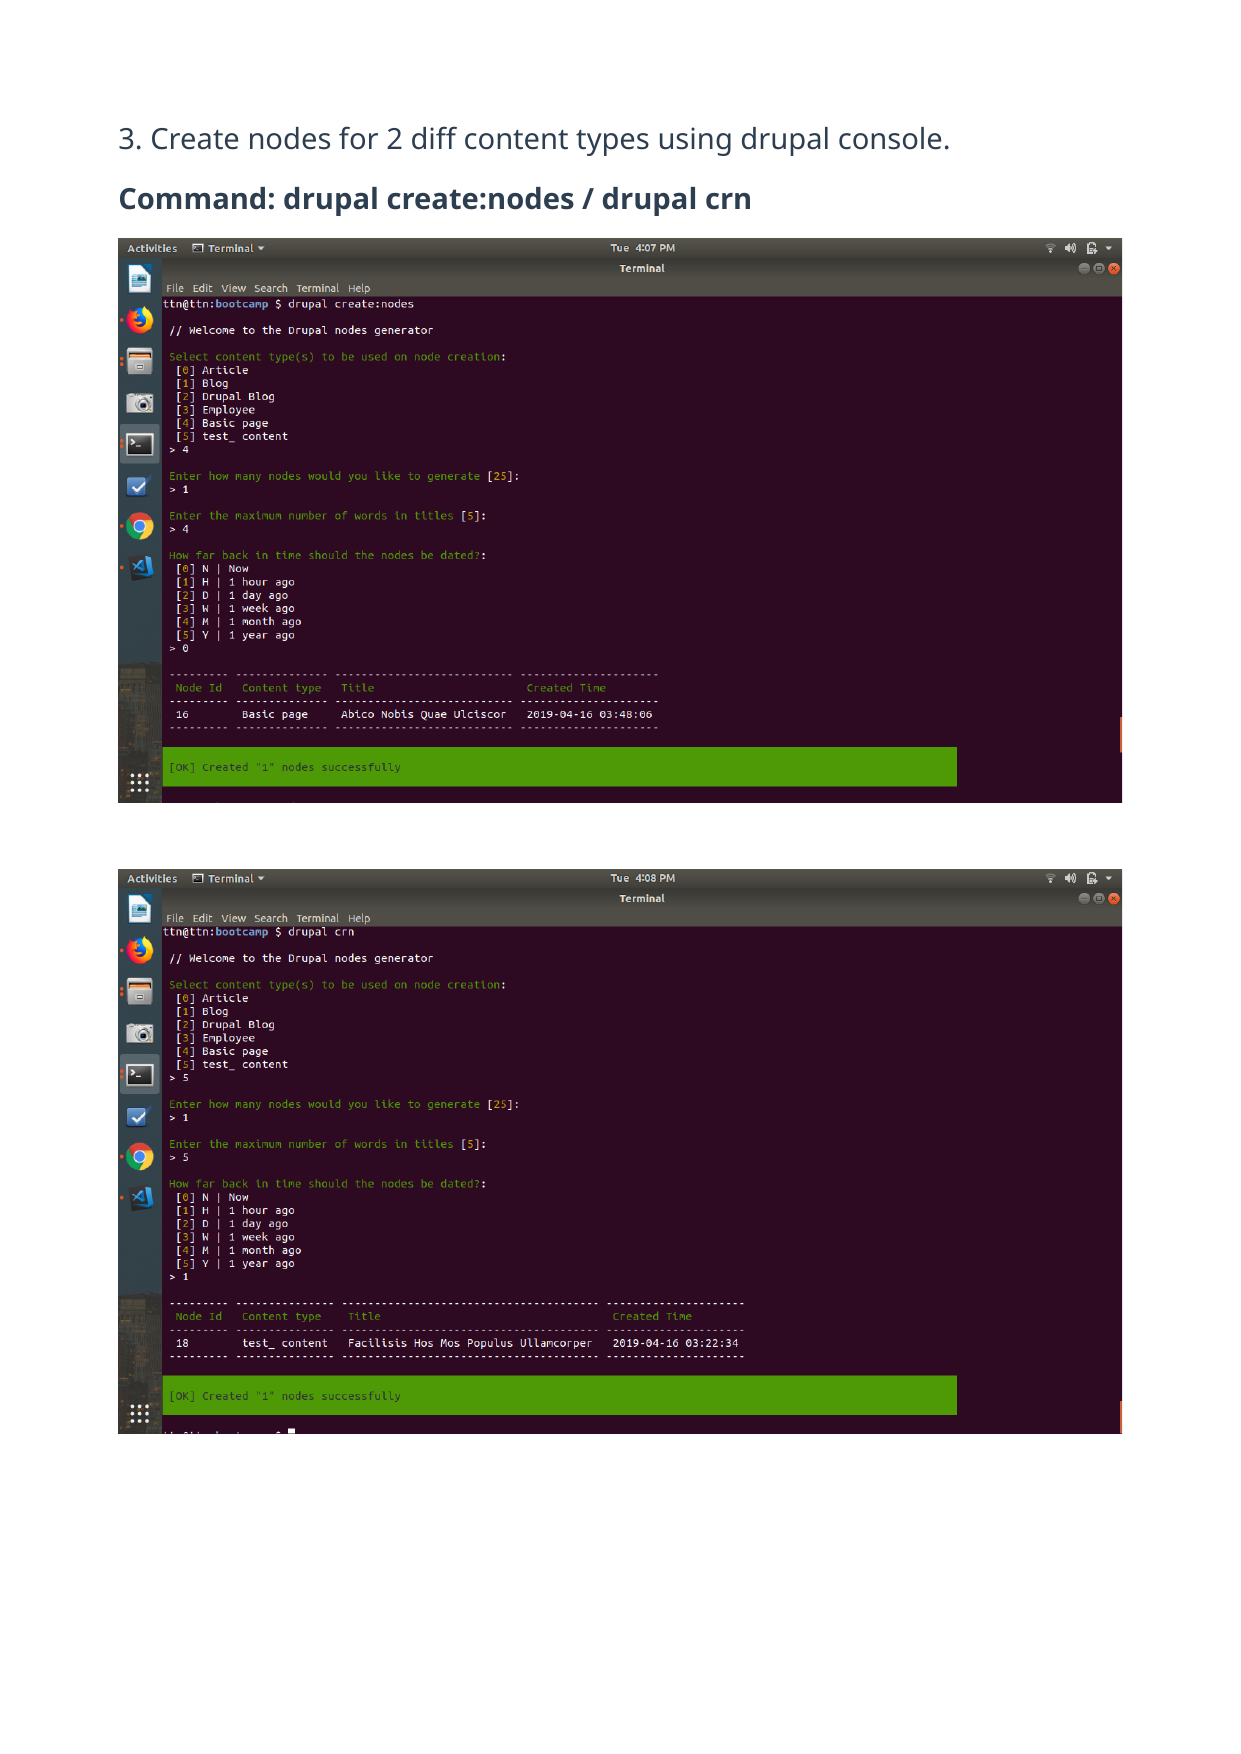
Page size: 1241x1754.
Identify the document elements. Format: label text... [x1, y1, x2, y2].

text Command: drupal create:nodes / drupal crn [118, 178, 1122, 218]
picture [118, 238, 1123, 803]
picture [118, 869, 1123, 1434]
text 3. Create nodes for 2 diff content types using drupal console. [118, 118, 1122, 158]
